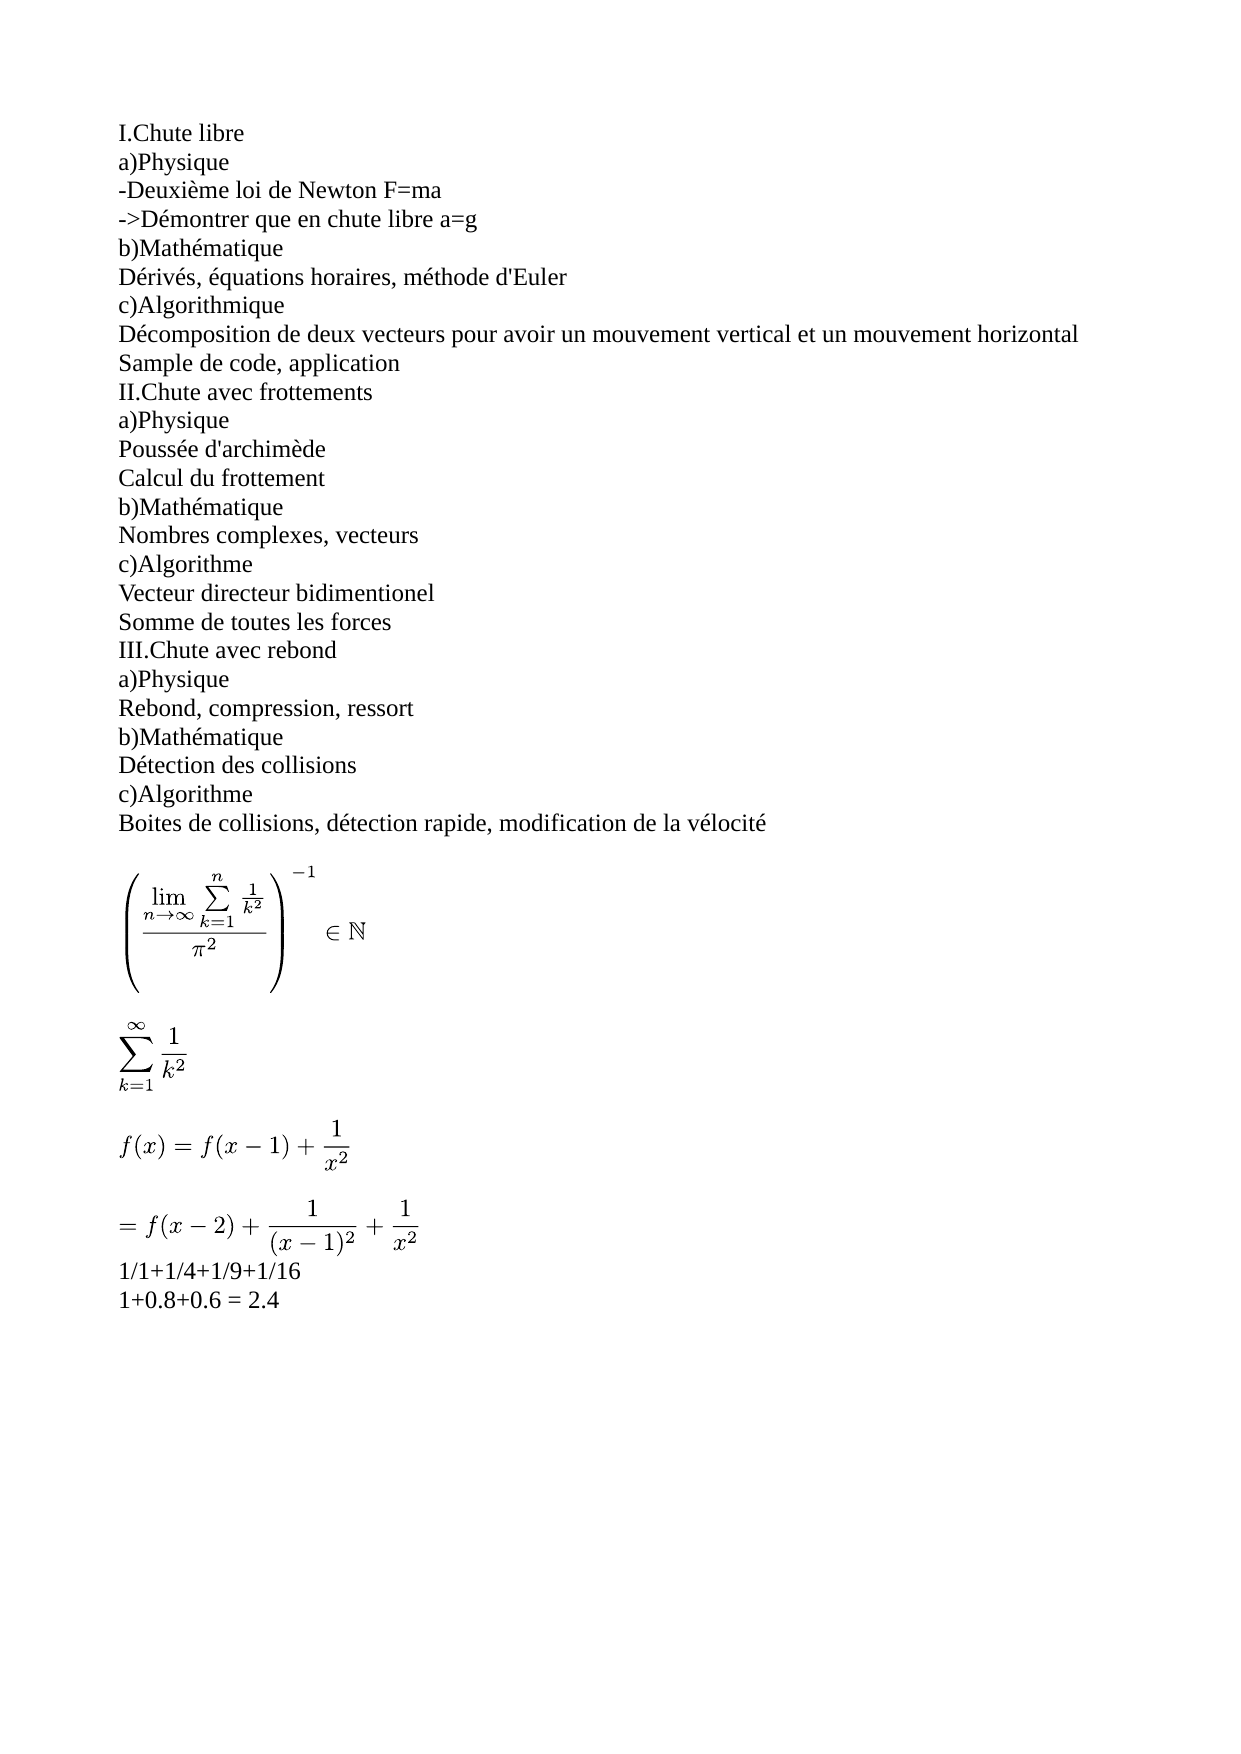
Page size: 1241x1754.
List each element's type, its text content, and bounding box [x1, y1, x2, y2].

text c)Algorithme [118, 779, 1122, 808]
text c)Algorithme [118, 549, 1122, 578]
text a)Physique [118, 147, 1122, 176]
text Nombres complexes, vecteurs [118, 521, 1122, 549]
text -Deuxième loi de Newton F=ma [118, 176, 1122, 204]
text 1/1+1/4+1/9+1/16 [118, 1256, 1122, 1285]
text Détection des collisions [118, 751, 1122, 779]
text I.Chute libre [118, 118, 1122, 147]
text 1+0.8+0.6 = 2.4 [118, 1285, 1122, 1314]
text c)Algorithmique [118, 291, 1122, 319]
text ->Démontrer que en chute libre a=g [118, 204, 1122, 233]
text a)Physique [118, 406, 1122, 434]
text Calcul du frottement [118, 463, 1122, 492]
text b)Mathématique [118, 722, 1122, 751]
text a)Physique [118, 664, 1122, 693]
text b)Mathématique [118, 492, 1122, 521]
text Somme de toutes les forces [118, 607, 1122, 636]
text II.Chute avec frottements [118, 377, 1122, 406]
text b)Mathématique [118, 233, 1122, 262]
text Poussée d'archimède [118, 434, 1122, 463]
text Sample de code, application [118, 348, 1122, 377]
text Rebond, compression, ressort [118, 693, 1122, 722]
text Dérivés, équations horaires, méthode d'Euler [118, 262, 1122, 291]
text Boites de collisions, détection rapide, modification de la vélocité [118, 808, 1122, 837]
text Décomposition de deux vecteurs pour avoir un mouvement vertical et un mouvement horizontal [118, 319, 1122, 348]
text III.Chute avec rebond [118, 636, 1122, 664]
text Vecteur directeur bidimentionel [118, 578, 1122, 607]
